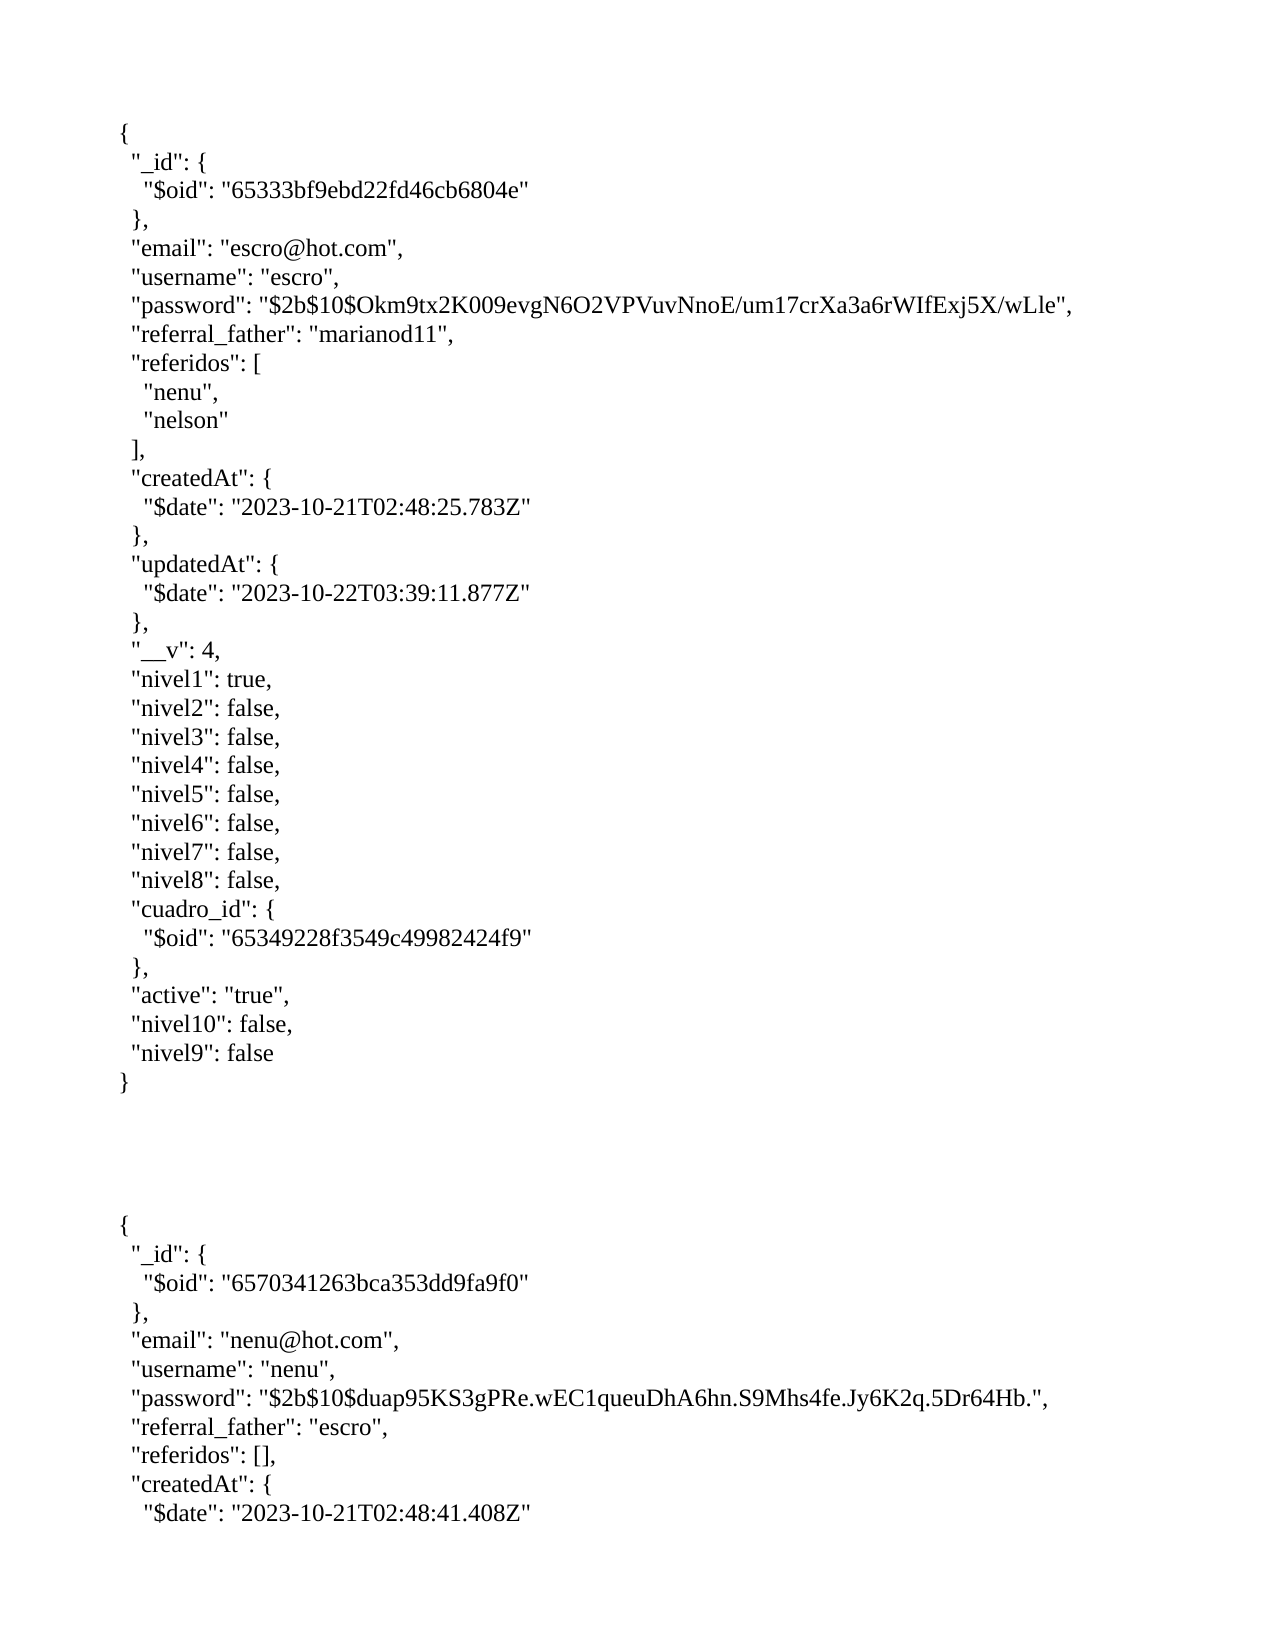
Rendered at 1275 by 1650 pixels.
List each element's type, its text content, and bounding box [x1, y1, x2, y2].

text "password": "$2b$10$duap95KS3gPRe.wEC1queuDhA6hn.S9Mhs4fe.Jy6K2q.5Dr64Hb.", [118, 1383, 1157, 1412]
text "nenu", [118, 377, 1157, 406]
text "nivel6": false, [118, 808, 1157, 837]
text "username": "escro", [118, 262, 1157, 291]
text "referidos": [ [118, 348, 1157, 377]
text "_id": { [118, 1239, 1157, 1268]
text "$date": "2023-10-21T02:48:41.408Z" [118, 1498, 1157, 1527]
text "nivel4": false, [118, 751, 1157, 779]
text "username": "nenu", [118, 1354, 1157, 1383]
text "nivel1": true, [118, 664, 1157, 693]
text "$oid": "65349228f3549c49982424f9" [118, 923, 1157, 952]
text "referidos": [], [118, 1441, 1157, 1469]
text "nelson" [118, 406, 1157, 434]
text "nivel8": false, [118, 866, 1157, 894]
text "email": "escro@hot.com", [118, 233, 1157, 262]
text "$oid": "6570341263bca353dd9fa9f0" [118, 1268, 1157, 1297]
text "password": "$2b$10$Okm9tx2K009evgN6O2VPVuvNnoE/um17crXa3a6rWIfExj5X/wLle", [118, 291, 1157, 319]
text "_id": { [118, 147, 1157, 176]
text "referral_father": "marianod11", [118, 319, 1157, 348]
text "cuadro_id": { [118, 894, 1157, 923]
text }, [118, 607, 1157, 636]
text "__v": 4, [118, 636, 1157, 664]
text "email": "nenu@hot.com", [118, 1326, 1157, 1354]
text }, [118, 952, 1157, 981]
text } [118, 1067, 1157, 1096]
text }, [118, 1297, 1157, 1326]
text "referral_father": "escro", [118, 1412, 1157, 1441]
text "nivel10": false, [118, 1009, 1157, 1038]
text "nivel5": false, [118, 779, 1157, 808]
text "nivel7": false, [118, 837, 1157, 866]
text "updatedAt": { [118, 549, 1157, 578]
text "active": "true", [118, 981, 1157, 1009]
text "$date": "2023-10-21T02:48:25.783Z" [118, 492, 1157, 521]
text "createdAt": { [118, 1469, 1157, 1498]
text "nivel3": false, [118, 722, 1157, 751]
text "$oid": "65333bf9ebd22fd46cb6804e" [118, 176, 1157, 204]
text "$date": "2023-10-22T03:39:11.877Z" [118, 578, 1157, 607]
text ], [118, 434, 1157, 463]
text "nivel2": false, [118, 693, 1157, 722]
text }, [118, 204, 1157, 233]
text { [118, 1211, 1157, 1239]
text }, [118, 521, 1157, 549]
text { [118, 118, 1157, 147]
text "createdAt": { [118, 463, 1157, 492]
text "nivel9": false [118, 1038, 1157, 1067]
